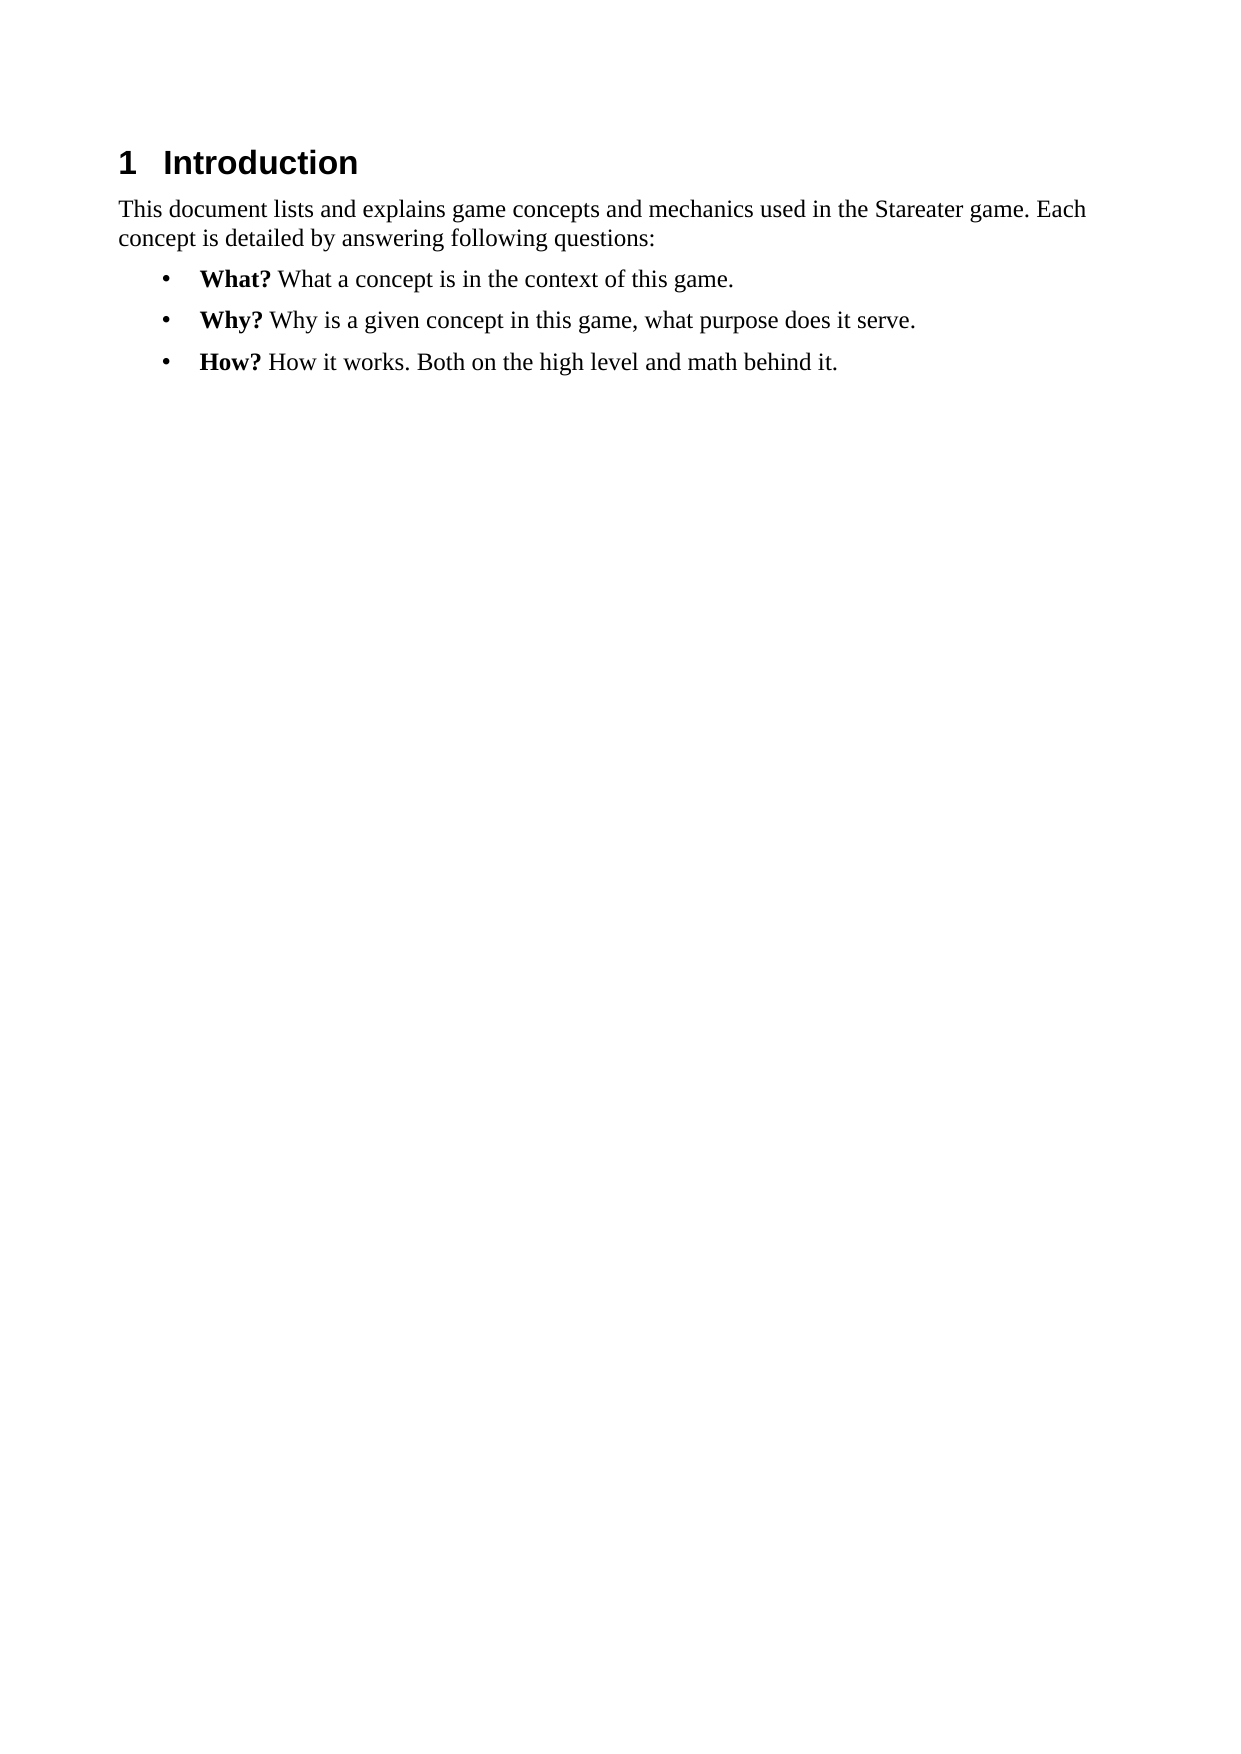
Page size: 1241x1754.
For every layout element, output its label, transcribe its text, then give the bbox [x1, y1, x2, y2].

list Why? Why is a given concept in this game, what purpose does it serve. [162, 306, 1122, 334]
subtitle Introduction [118, 143, 1122, 182]
text This document lists and explains game concepts and mechanics used in the Stareater game. Each concept is detailed by answering following questions: [118, 194, 1122, 252]
list How? How it works. Both on the high level and math behind it. [162, 347, 1122, 376]
list What? What a concept is in the context of this game. [162, 264, 1122, 293]
